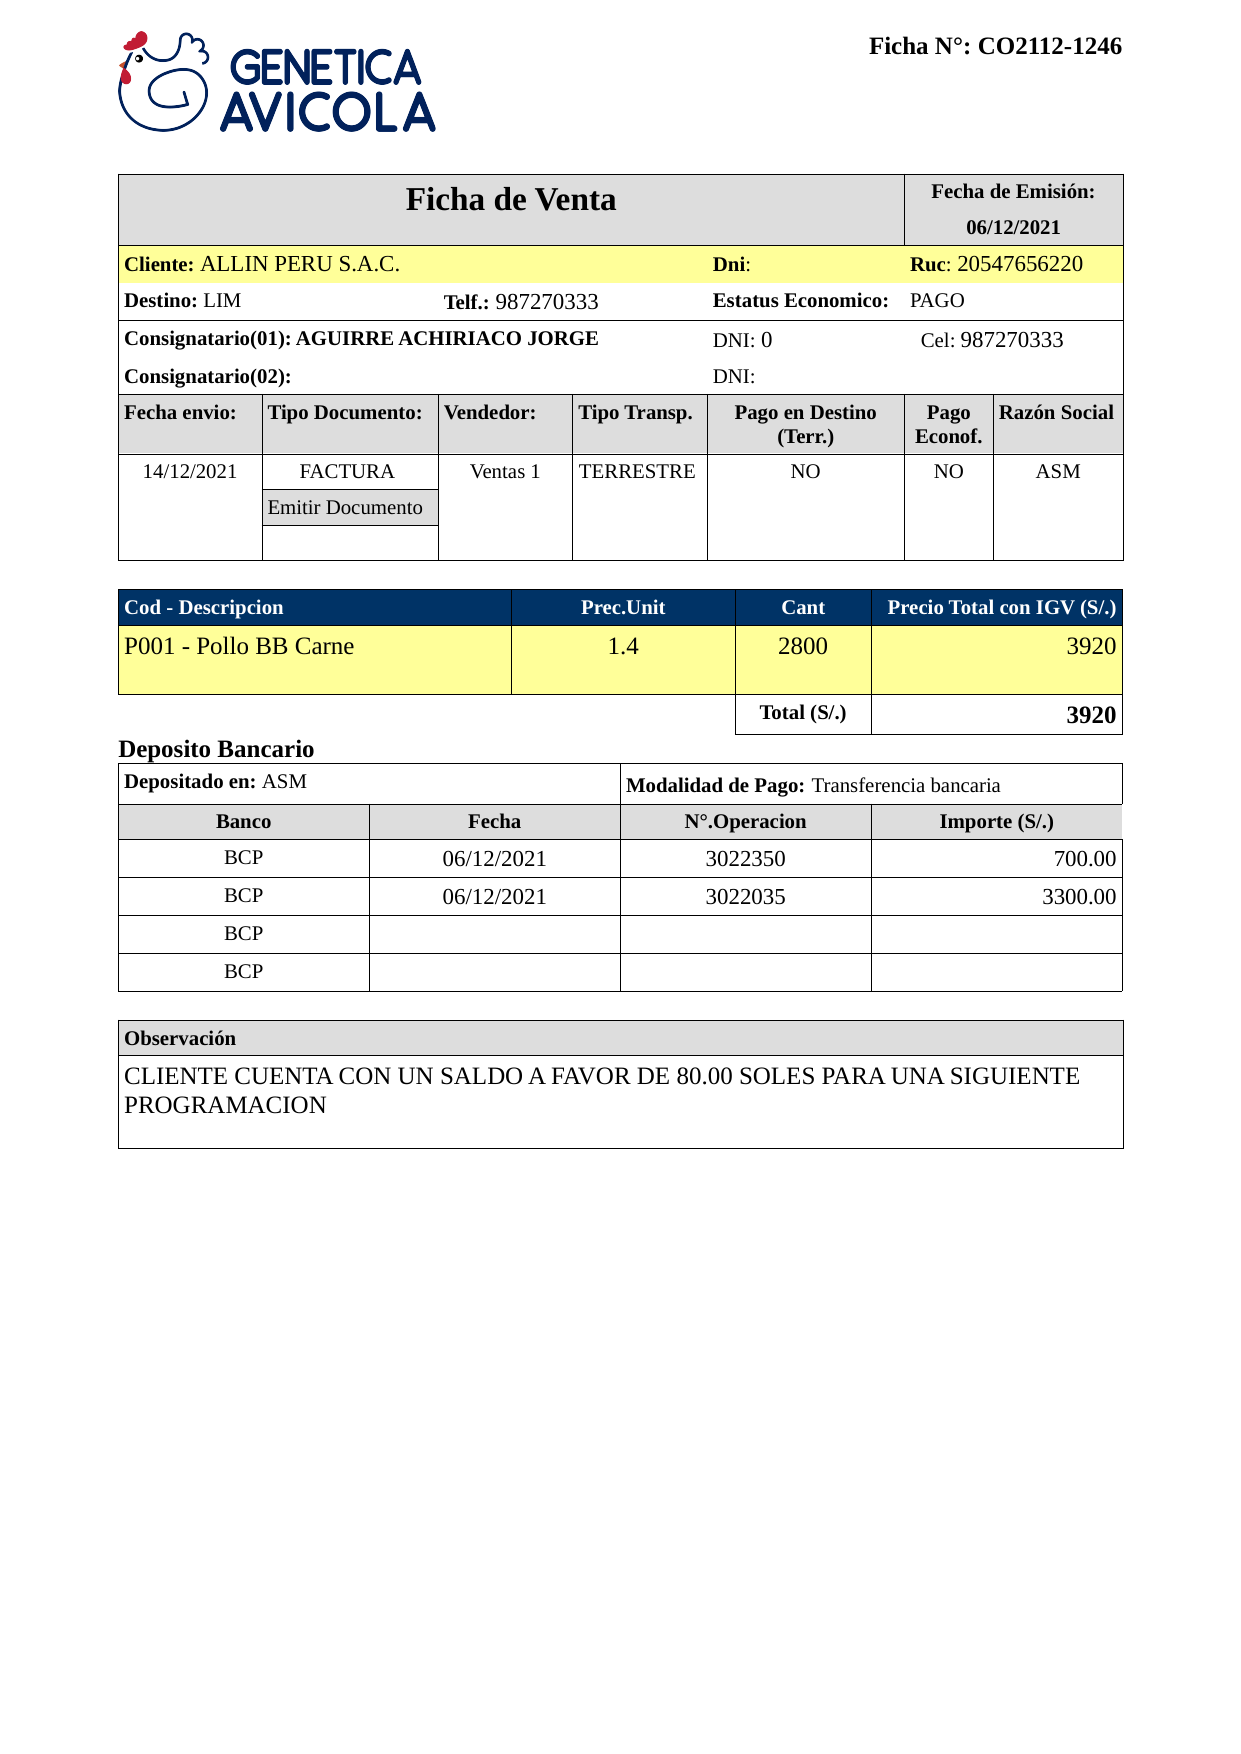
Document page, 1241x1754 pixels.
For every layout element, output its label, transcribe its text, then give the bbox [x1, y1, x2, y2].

table_cell 06/12/2021 [370, 878, 620, 915]
text Deposito Bancario [118, 734, 1122, 763]
table_cell 700.00 [872, 840, 1122, 877]
table_cell DNI: 0 [707, 321, 915, 358]
table_cell Tipo Transp. [573, 395, 707, 453]
table_header Observación [119, 1021, 1123, 1055]
table_cell [370, 954, 620, 991]
table_cell Importe (S/.) [872, 805, 1122, 839]
table_header Prec.Unit [512, 590, 735, 625]
table_cell Fecha envio: [119, 395, 262, 453]
table_cell [621, 954, 871, 991]
table_cell [370, 916, 620, 953]
table_header Cant [736, 590, 871, 625]
table_cell Consignatario(02): [119, 358, 707, 394]
table_cell 2800 [736, 626, 871, 694]
table_cell NO [905, 455, 993, 560]
table_cell NO [708, 455, 904, 560]
table_cell [118, 695, 511, 734]
table_header Fecha de Emisión: [905, 175, 1123, 209]
table_cell 3300.00 [872, 878, 1122, 915]
table_cell 06/12/2021 [905, 209, 1123, 245]
table_cell CLIENTE CUENTA CON UN SALDO A FAVOR DE 80.00 SOLES PARA UNA SIGUIENTE PROGRAMACION [119, 1056, 1123, 1148]
table_cell BCP [119, 954, 369, 991]
table_cell Fecha [370, 805, 620, 839]
table_header Cod - Descripcion [119, 590, 511, 625]
table_cell Total (S/.) [736, 695, 871, 734]
table_cell 3022035 [621, 878, 871, 915]
table_cell Pago en Destino (Terr.) [708, 395, 904, 453]
table_cell Emitir Documento [263, 490, 438, 525]
table_cell Tipo Documento: [263, 395, 438, 453]
table_cell BCP [119, 916, 369, 953]
table_cell Cel: 987270333 [915, 321, 1123, 358]
table_cell 06/12/2021 [370, 840, 620, 877]
table_cell PAGO [904, 283, 1123, 320]
table_header Ficha de Venta [119, 175, 904, 245]
table_cell DNI: [707, 358, 1123, 394]
table_cell N°.Operacion [621, 805, 871, 839]
table_cell Banco [119, 805, 369, 839]
table_cell 3920 [872, 695, 1122, 734]
table_cell Pago Econof. [905, 395, 993, 453]
table_cell Ruc: 20547656220 [904, 246, 1123, 283]
table_cell Razón Social [994, 395, 1123, 453]
table_cell Dni: [707, 246, 904, 283]
table_cell [872, 954, 1122, 991]
table_cell Ventas 1 [439, 455, 572, 560]
table_cell FACTURA [263, 455, 438, 489]
table_cell BCP [119, 840, 369, 877]
table_cell 1.4 [512, 626, 735, 694]
table_cell Cliente: ALLIN PERU S.A.C. [119, 246, 707, 283]
table_header Depositado en: ASM [119, 764, 620, 803]
table_cell BCP [119, 878, 369, 915]
table_cell TERRESTRE [573, 455, 707, 560]
table_cell 14/12/2021 [119, 455, 262, 560]
table_cell [263, 526, 438, 560]
table_cell ASM [994, 455, 1123, 560]
table_cell Consignatario(01): AGUIRRE ACHIRIACO JORGE [119, 321, 707, 358]
table_header Modalidad de Pago: Transferencia bancaria [621, 764, 1122, 803]
table_header Precio Total con IGV (S/.) [872, 590, 1122, 625]
table_cell Vendedor: [439, 395, 572, 453]
table_cell P001 - Pollo BB Carne [119, 626, 511, 694]
table_cell 3022350 [621, 840, 871, 877]
table_cell Estatus Economico: [707, 283, 904, 320]
table_cell [872, 916, 1122, 953]
table_cell Destino: LIM [119, 283, 438, 320]
table_cell Telf.: 987270333 [438, 283, 707, 320]
table_cell 3920 [872, 626, 1122, 694]
table_cell [511, 695, 735, 734]
picture [118, 31, 436, 132]
table_cell [621, 916, 871, 953]
